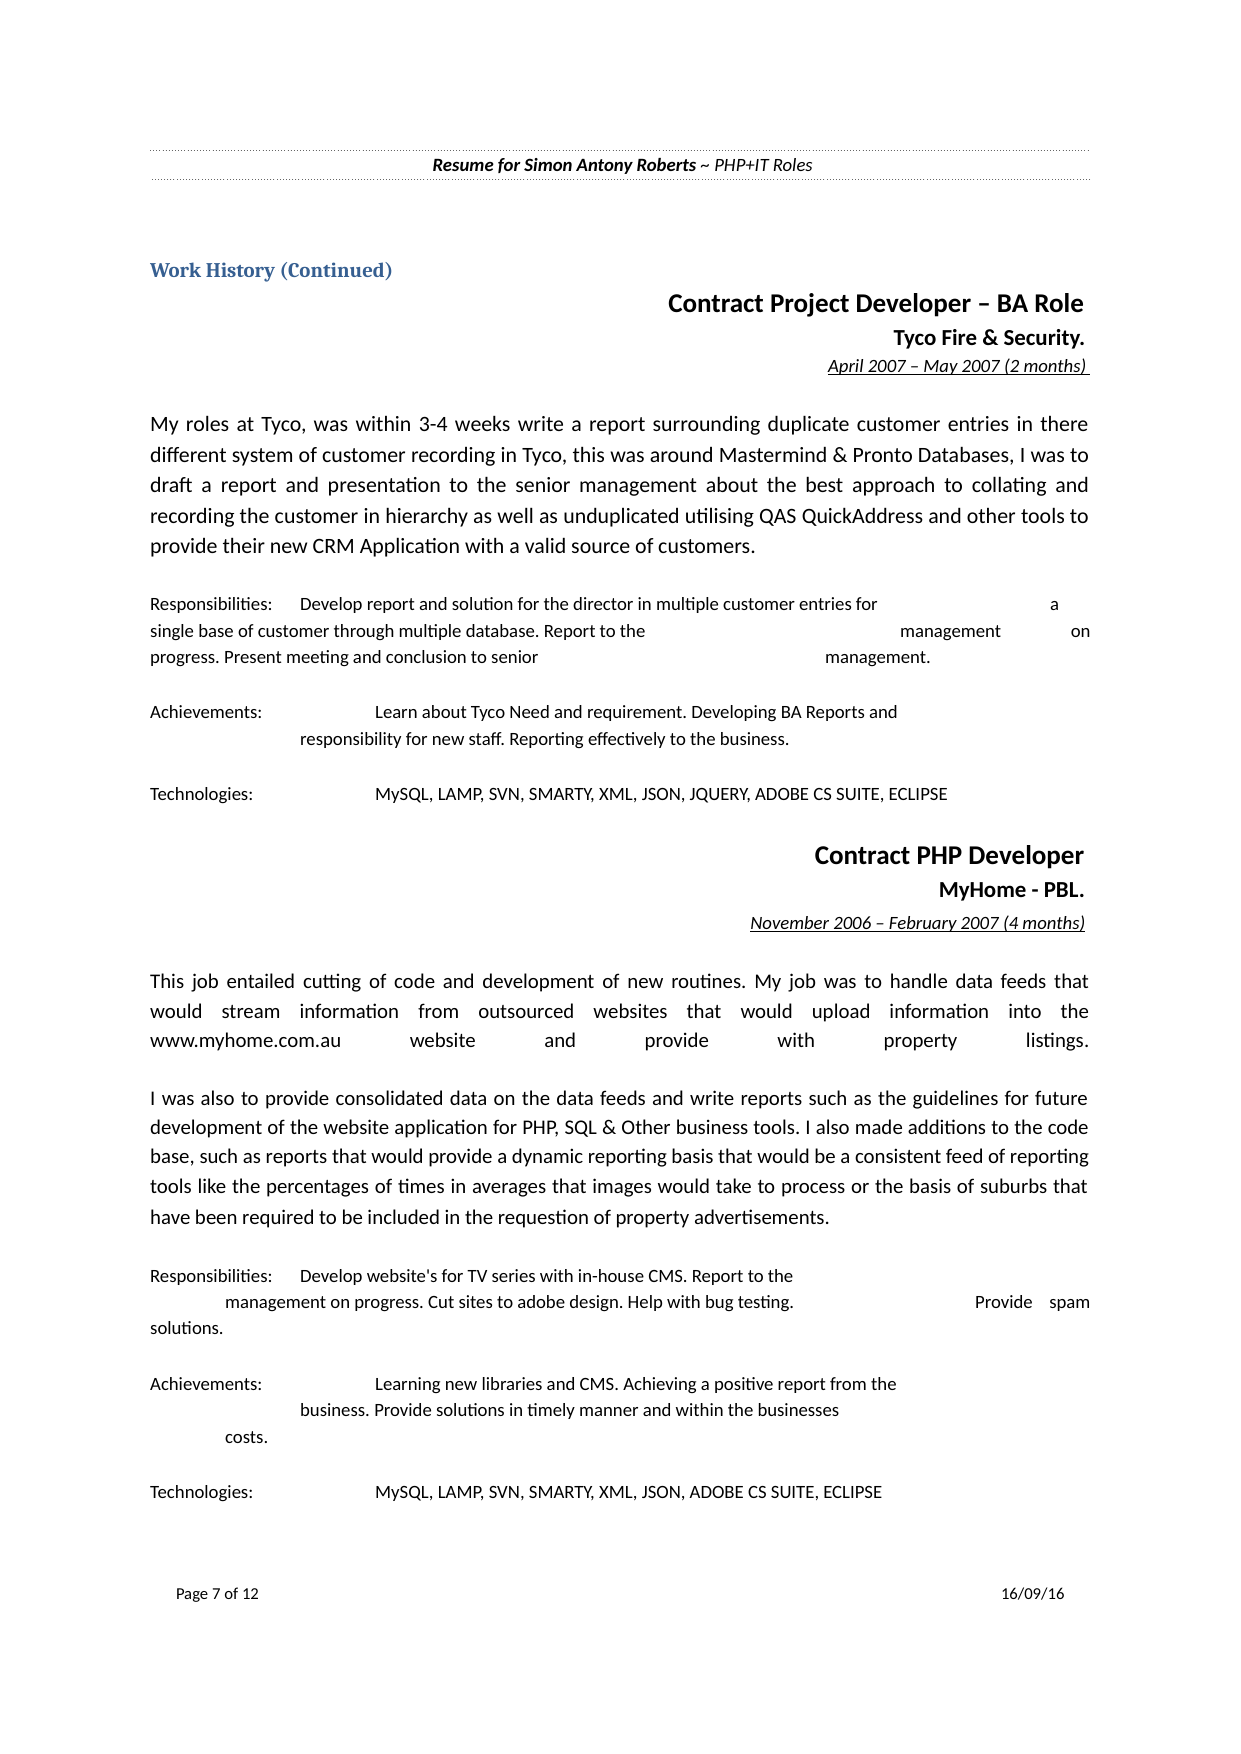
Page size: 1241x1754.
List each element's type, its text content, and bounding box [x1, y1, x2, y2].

text My roles at Tyco, was within 3-4 weeks write a report surrounding duplicate customer entries in there different system of customer recording in Tyco, this was around Mastermind & Pronto Databases, I was to draft a report and presentation to the senior management about the best approach to collating and recording the customer in hierarchy as well as unduplicated utilising QAS QuickAddress and other tools to provide their new CRM Application with a valid source of customers. [150, 410, 1090, 559]
text Contract PHP Developer MyHome - PBL. November 2006 – February 2007 (4 months) [150, 838, 1090, 935]
text Achievements: Learning new libraries and CMS. Achieving a positive report from the business. Provide solutions in timely manner and within the businesses costs. [150, 1372, 1090, 1448]
text Responsibilities: Develop report and solution for the director in multiple customer entries for a single base of customer through multiple database. Report to the management on progress. Present meeting and conclusion to senior management. [150, 592, 1090, 668]
text Technologies: MySQL, LAMP, SVN, SMARTY, XML, JSON, JQUERY, ADOBE CS SUITE, ECLIPSE [150, 782, 1090, 805]
subtitle Work History (Continued) [150, 258, 1090, 282]
text Contract Project Developer – BA Role Tyco Fire & Security. April 2007 – May 2007 (2 months) [150, 286, 1090, 377]
text Technologies: MySQL, LAMP, SVN, SMARTY, XML, JSON, ADOBE CS SUITE, ECLIPSE [150, 1480, 1090, 1503]
text Achievements: Learn about Tyco Need and requirement. Developing BA Reports and responsibility for new staff. Reporting effectively to the business. [150, 701, 1090, 750]
text Responsibilities: Develop website's for TV series with in-house CMS. Report to the management on progress. Cut sites to adobe design. Help with bug testing. Provide spam solutions. [150, 1264, 1090, 1339]
text This job entailed cutting of code and development of new routines. My job was to handle data feeds that would stream information from outsourced websites that would upload information into the www.myhome.com.au website and provide with property listings. I was also to provide consolidated data on the data feeds and write reports such as the guidelines for future development of the website application for PHP, SQL & Other business tools. I also made additions to the code base, such as reports that would provide a dynamic reporting basis that would be a consistent feed of reporting tools like the percentages of times in averages that images would take to process or the basis of suburbs that have been required to be included in the requestion of property advertisements. [150, 969, 1090, 1231]
